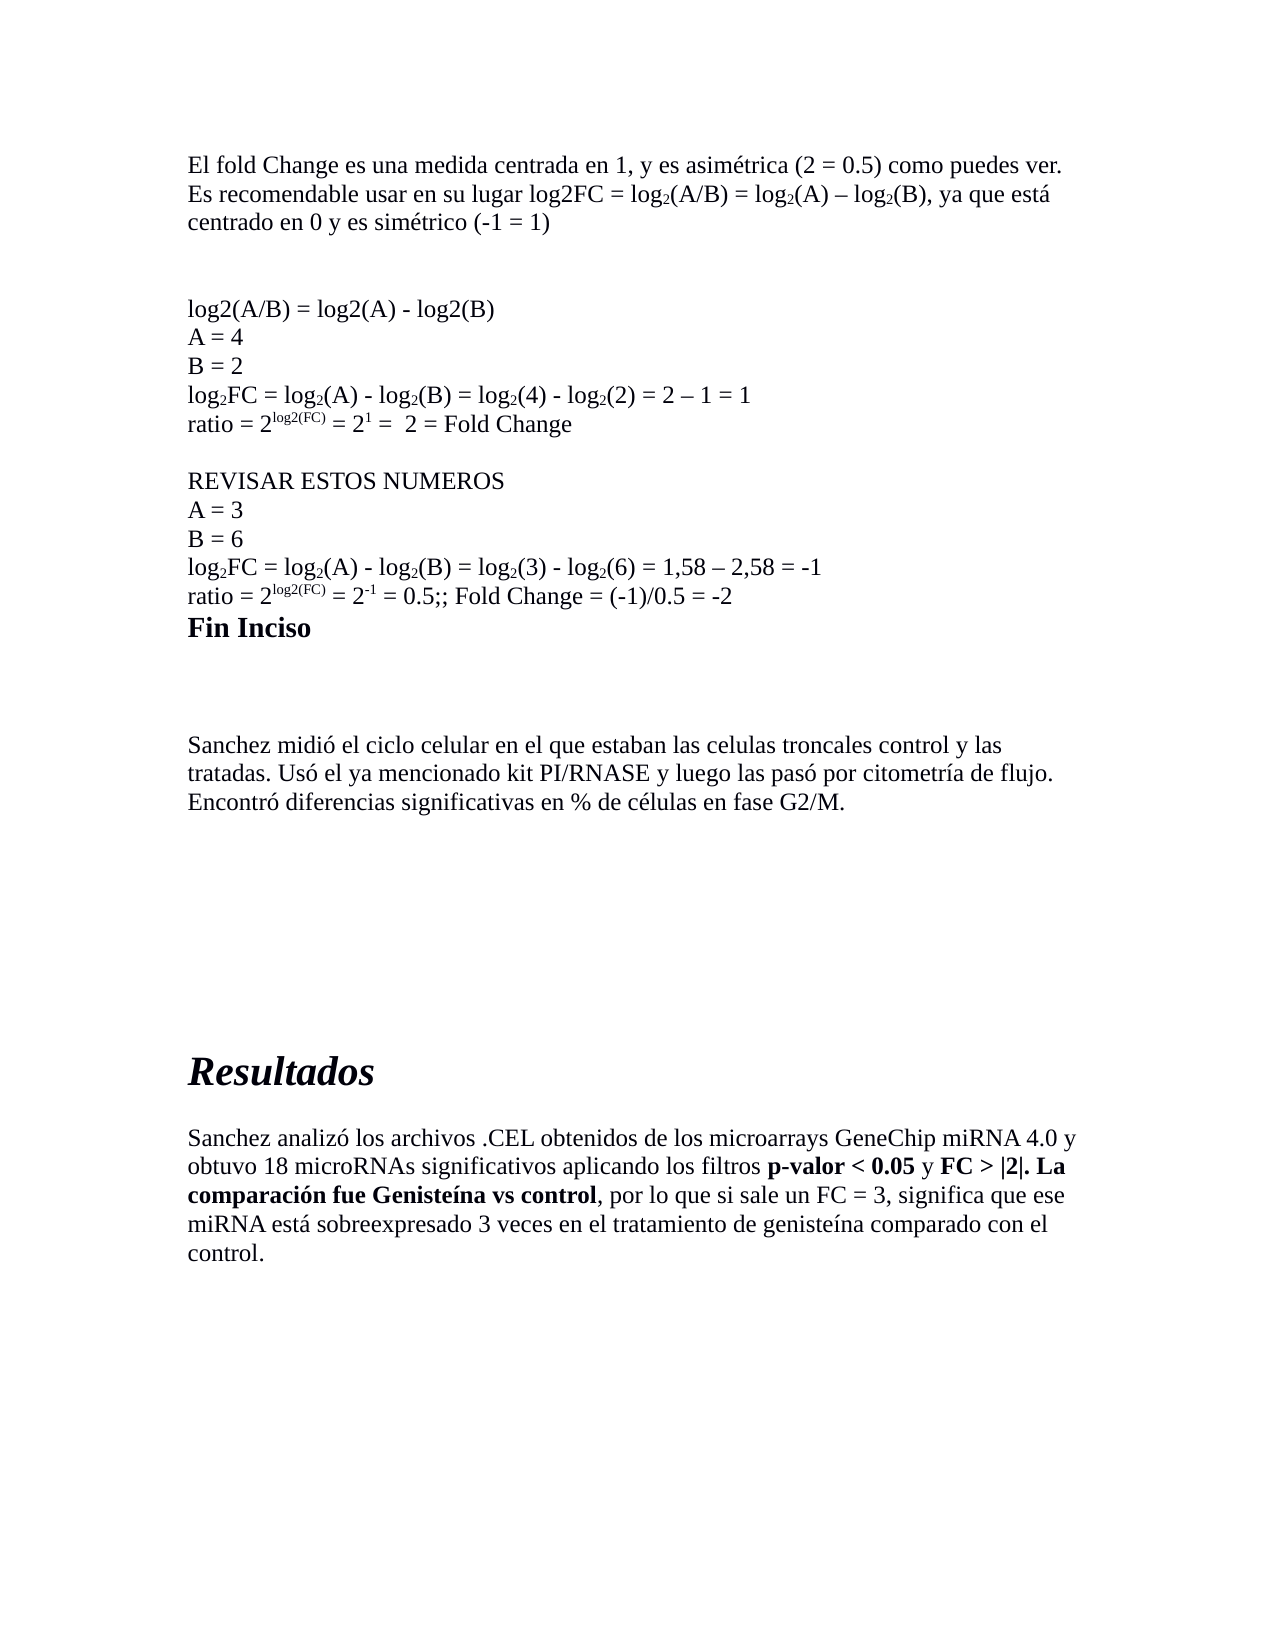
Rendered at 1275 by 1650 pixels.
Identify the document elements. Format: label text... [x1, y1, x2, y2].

text Sanchez midió el ciclo celular en el que estaban las celulas troncales control y las tratadas. Usó el ya mencionado kit PI/RNASE y luego las pasó por citometría de flujo. Encontró diferencias significativas en % de células en fase G2/M. [187, 730, 1087, 816]
text El fold Change es una medida centrada en 1, y es asimétrica (2 = 0.5) como puedes ver. Es recomendable usar en su lugar log2FC = log2(A/B) = log2(A) – log2(B), ya que está centrado en 0 y es simétrico (-1 = 1) [187, 150, 1087, 236]
text ratio = 2log2(FC) = 2-1 = 0.5;; Fold Change = (-1)/0.5 = -2 [187, 581, 1087, 610]
text A = 3 [187, 495, 1087, 524]
text Resultados [187, 1046, 1087, 1094]
text log2FC = log2(A) - log2(B) = log2(3) - log2(6) = 1,58 – 2,58 = -1 [187, 552, 1087, 581]
text B = 2 [187, 351, 1087, 380]
text Sanchez analizó los archivos .CEL obtenidos de los microarrays GeneChip miRNA 4.0 y obtuvo 18 microRNAs significativos aplicando los filtros p-valor < 0.05 y FC > |2|. La comparación fue Genisteína vs control, por lo que si sale un FC = 3, significa que ese miRNA está sobreexpresado 3 veces en el tratamiento de genisteína comparado con el control. [187, 1123, 1087, 1266]
text A = 4 [187, 322, 1087, 351]
text B = 6 [187, 524, 1087, 552]
text Fin Inciso [187, 610, 1087, 643]
text REVISAR ESTOS NUMEROS [187, 466, 1087, 495]
text log2(A/B) = log2(A) - log2(B) [187, 294, 1087, 322]
text log2FC = log2(A) - log2(B) = log2(4) - log2(2) = 2 – 1 = 1 [187, 380, 1087, 409]
text ratio = 2log2(FC) = 21 = 2 = Fold Change [187, 409, 1087, 437]
